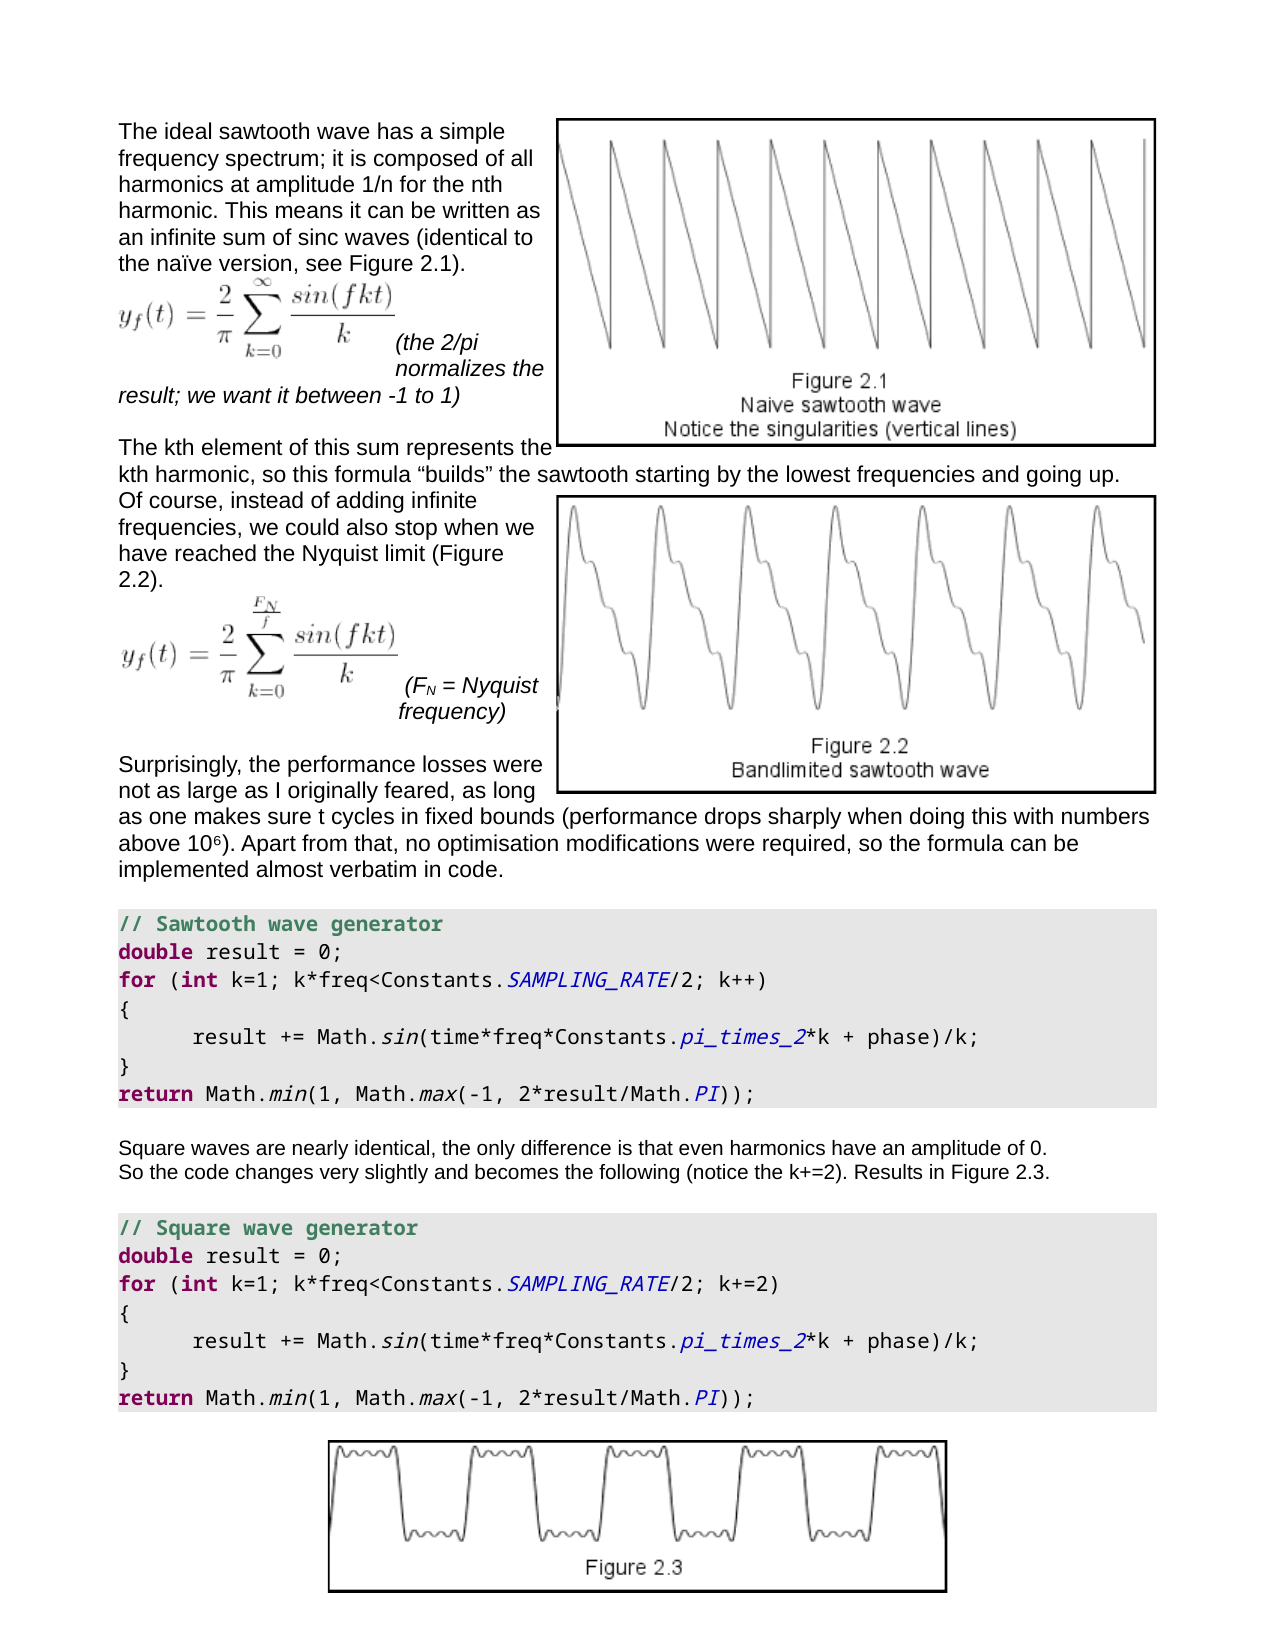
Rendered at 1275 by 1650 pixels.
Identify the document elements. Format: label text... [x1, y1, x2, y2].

text return Math.min(1, Math.max(-1, 2*result/Math.PI)); [118, 1383, 1157, 1412]
picture [118, 277, 395, 359]
text // Sawtooth wave generator [118, 909, 1157, 937]
text Of course, instead of adding infinite frequencies, we could also stop when we have reached the Nyquist limit (Figure 2.2). [118, 487, 1157, 592]
picture [556, 495, 1157, 794]
text double result = 0; [118, 1241, 1157, 1269]
text return Math.min(1, Math.max(-1, 2*result/Math.PI)); [118, 1079, 1157, 1108]
picture [121, 596, 398, 699]
text } [118, 1355, 1157, 1383]
text } [118, 1051, 1157, 1079]
text Square waves are nearly identical, the only difference is that even harmonics have an amplitude of 0. [118, 1136, 1157, 1160]
text result += Math.sin(time*freq*Constants.pi_times_2*k + phase)/k; [118, 1022, 1157, 1051]
text The kth element of this sum represents the kth harmonic, so this formula “builds” the sawtooth starting by the lowest frequencies and going up. [118, 434, 1157, 487]
text { [118, 994, 1157, 1022]
text for (int k=1; k*freq<Constants.SAMPLING_RATE/2; k+=2) [118, 1269, 1157, 1298]
text So the code changes very slightly and becomes the following (notice the k+=2). Results in Figure 2.3. [118, 1160, 1157, 1184]
picture [556, 118, 1157, 447]
text Surprisingly, the performance losses were not as large as I originally feared, as long as one makes sure t cycles in fixed bounds (performance drops sharply when doing this with numbers above 10⁶). Apart from that, no optimisation modifications were required, so the formula can be implemented almost verbatim in code. [118, 751, 1157, 882]
text The ideal sawtooth wave has a simple frequency spectrum; it is composed of all harmonics at amplitude 1/n for the nth harmonic. This means it can be written as an infinite sum of sinc waves (identical to the naïve version, see Figure 2.1). [118, 118, 556, 276]
text for (int k=1; k*freq<Constants.SAMPLING_RATE/2; k++) [118, 966, 1157, 994]
text (the 2/pi normalizes the result; we want it between -1 to 1) [118, 329, 556, 408]
text { [118, 1298, 1157, 1326]
text double result = 0; [118, 937, 1157, 966]
text // Square wave generator [118, 1213, 1157, 1241]
picture [327, 1440, 948, 1593]
text (FN = Nyquist frequency) [118, 672, 556, 724]
text result += Math.sin(time*freq*Constants.pi_times_2*k + phase)/k; [118, 1326, 1157, 1355]
